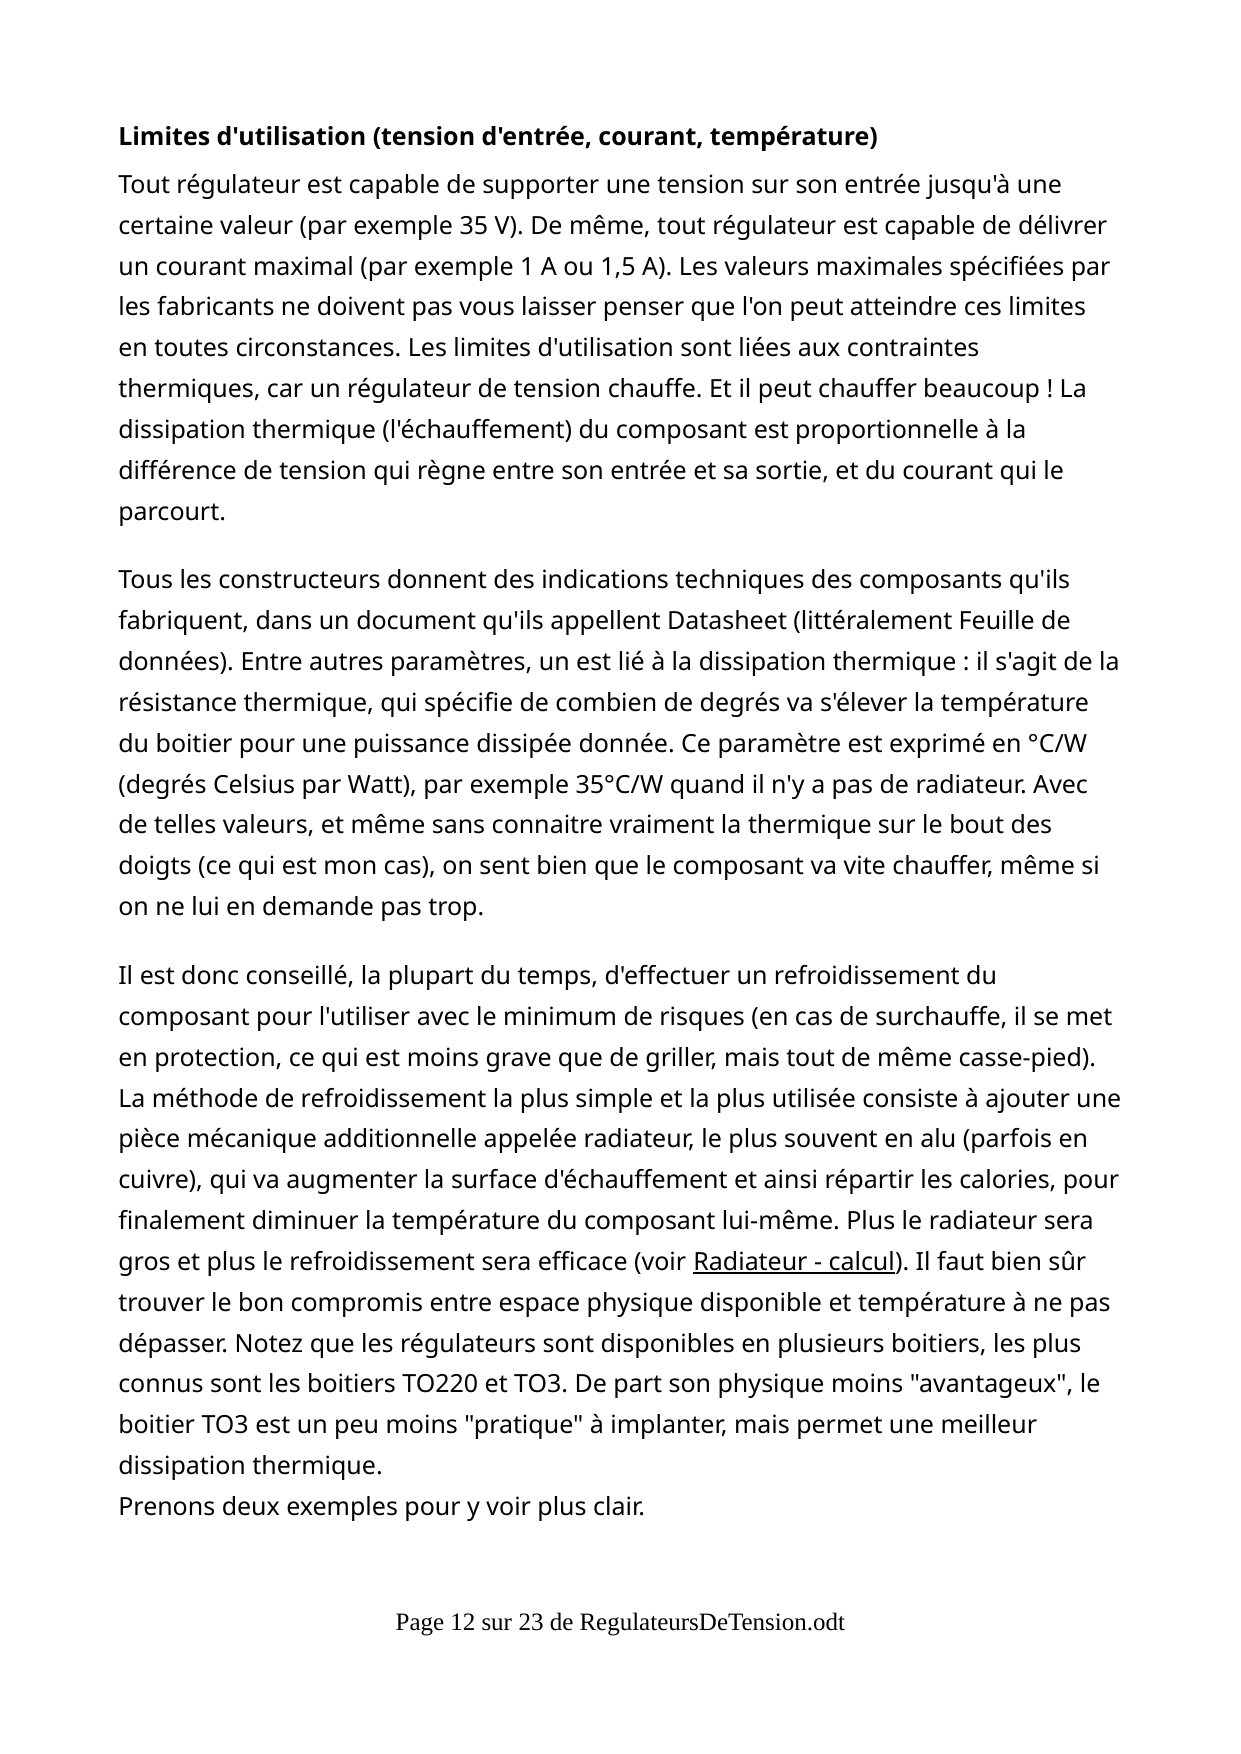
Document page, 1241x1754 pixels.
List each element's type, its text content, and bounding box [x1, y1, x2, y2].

text Tout régulateur est capable de supporter une tension sur son entrée jusqu'à une certaine valeur (par exemple 35 V). De même, tout régulateur est capable de délivrer un courant maximal (par exemple 1 A ou 1,5 A). Les valeurs maximales spécifiées par les fabricants ne doivent pas vous laisser penser que l'on peut atteindre ces limites en toutes circonstances. Les limites d'utilisation sont liées aux contraintes thermiques, car un régulateur de tension chauffe. Et il peut chauffer beaucoup ! La dissipation thermique (l'échauffement) du composant est proportionnelle à la différence de tension qui règne entre son entrée et sa sortie, et du courant qui le parcourt. [118, 166, 1122, 527]
text Il est donc conseillé, la plupart du temps, d'effectuer un refroidissement du composant pour l'utiliser avec le minimum de risques (en cas de surchauffe, il se met en protection, ce qui est moins grave que de griller, mais tout de même casse-pied). La méthode de refroidissement la plus simple et la plus utilisée consiste à ajouter une pièce mécanique additionnelle appelée radiateur, le plus souvent en alu (parfois en cuivre), qui va augmenter la surface d'échauffement et ainsi répartir les calories, pour finalement diminuer la température du composant lui-même. Plus le radiateur sera gros et plus le refroidissement sera efficace (voir Radiateur - calcul). Il faut bien sûr trouver le bon compromis entre espace physique disponible et température à ne pas dépasser. Notez que les régulateurs sont disponibles en plusieurs boitiers, les plus connus sont les boitiers TO220 et TO3. De part son physique moins "avantageux", le boitier TO3 est un peu moins "pratique" à implanter, mais permet une meilleur dissipation thermique. Prenons deux exemples pour y voir plus clair. [118, 958, 1122, 1523]
text Limites d'utilisation (tension d'entrée, courant, température) [118, 118, 1122, 152]
text Tous les constructeurs donnent des indications techniques des composants qu'ils fabriquent, dans un document qu'ils appellent Datasheet (littéralement Feuille de données). Entre autres paramètres, un est lié à la dissipation thermique : il s'agit de la résistance thermique, qui spécifie de combien de degrés va s'élever la température du boitier pour une puissance dissipée donnée. Ce paramètre est exprimé en °C/W (degrés Celsius par Watt), par exemple 35°C/W quand il n'y a pas de radiateur. Avec de telles valeurs, et même sans connaitre vraiment la thermique sur le bout des doigts (ce qui est mon cas), on sent bien que le composant va vite chauffer, même si on ne lui en demande pas trop. [118, 562, 1122, 923]
